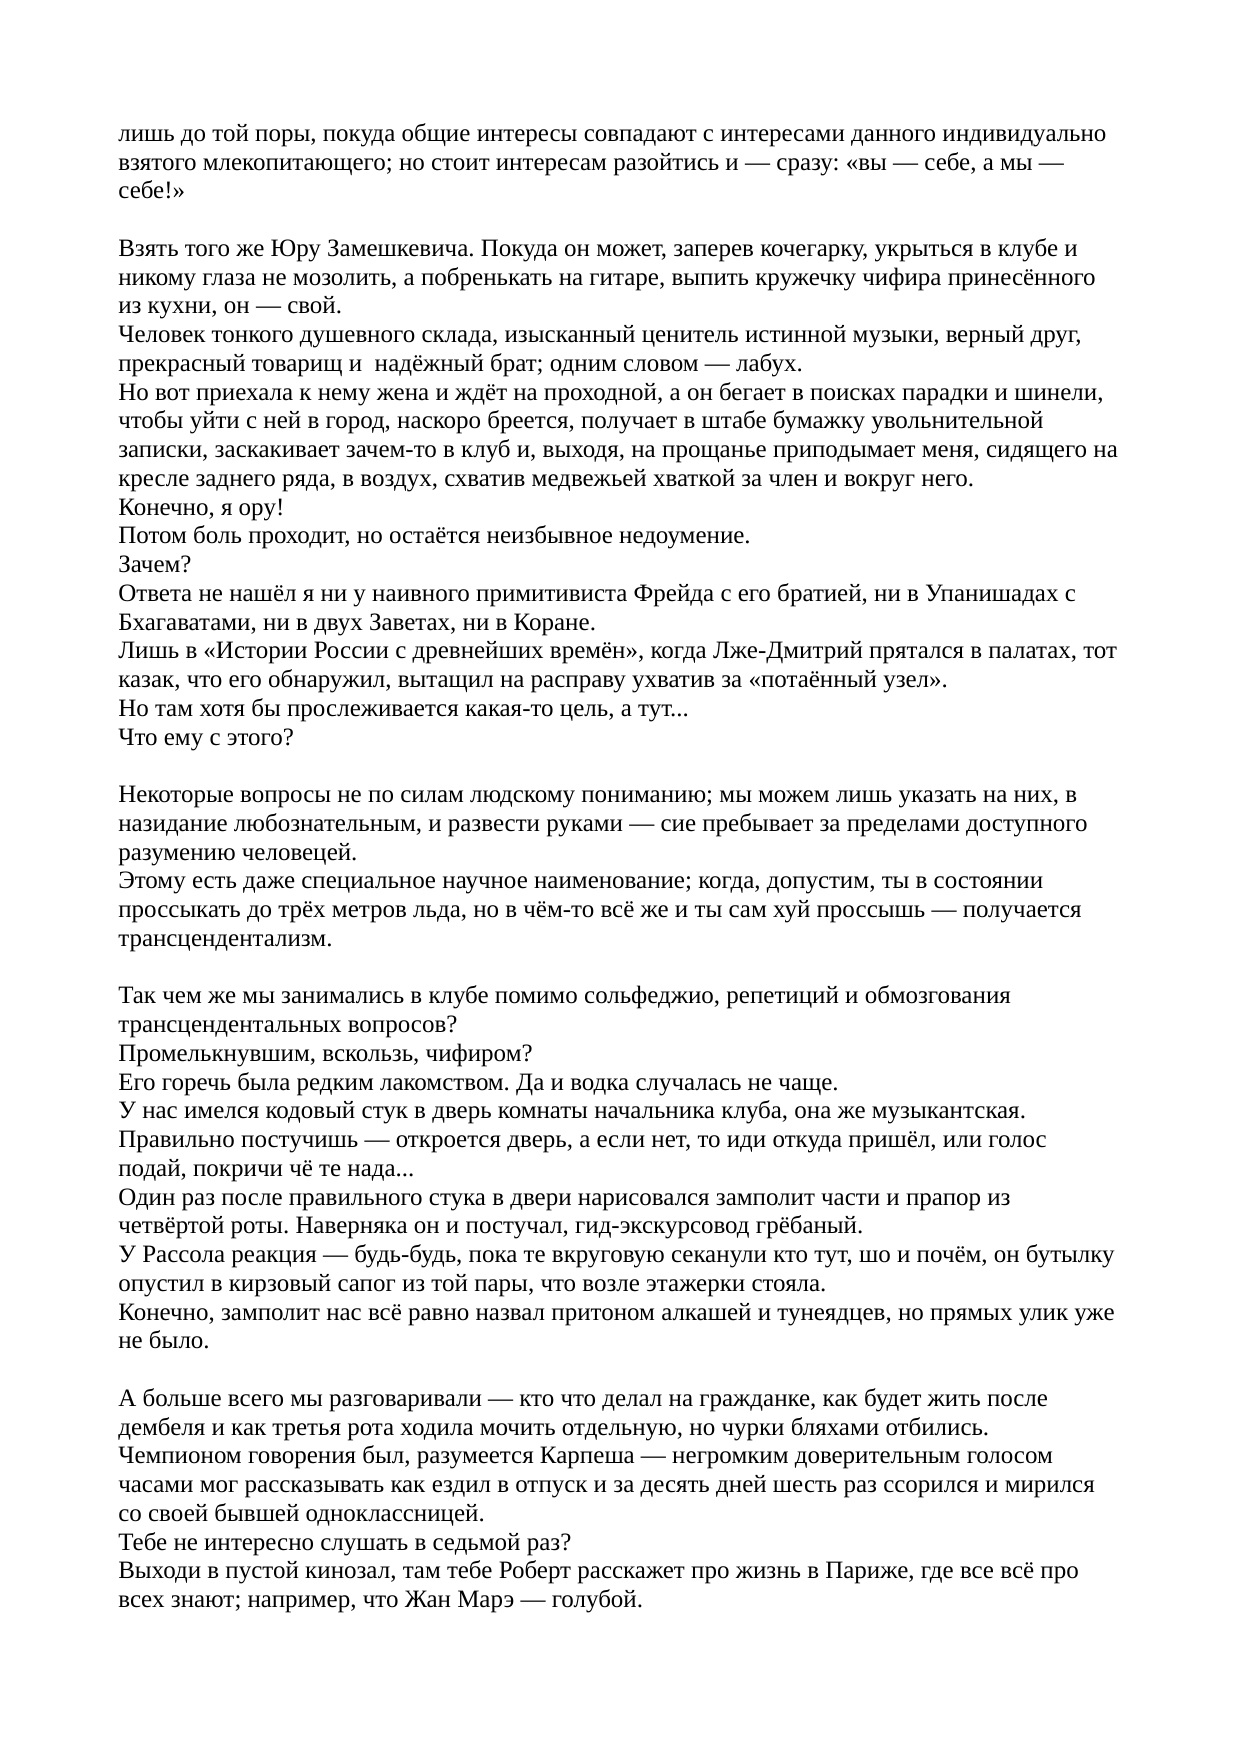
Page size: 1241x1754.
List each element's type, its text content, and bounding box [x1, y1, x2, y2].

text У Рассола реакция — будь-будь, пока те вкруговую секанули кто тут, шо и почём, он бутылку опустил в кирзовый сапог из той пары, что возле этажерки стояла. [118, 1239, 1122, 1297]
text Ответа не нашёл я ни у наивного примитивиста Фрейда с его братией, ни в Упанишадах с Бхагаватами, ни в двух Заветах, ни в Коране. [118, 578, 1122, 636]
text Человек тонкого душевного склада, изысканный ценитель истинной музыки, верный друг, прекрасный товарищ и надёжный брат; одним словом — лабух. [118, 319, 1122, 377]
text Правильно постучишь — откроется дверь, а если нет, то иди откуда пришёл, или голос подай, покричи чё те нада... [118, 1124, 1122, 1182]
text У нас имелся кодовый стук в дверь комнаты начальника клуба, она же музыкантская. [118, 1096, 1122, 1124]
text Лишь в «Истории России с древнейших времён», когда Лже-Дмитрий прятался в палатах, тот казак, что его обнаружил, вытащил на расправу ухватив за «потаённый узел». [118, 636, 1122, 693]
text Так чем же мы занимались в клубе помимо сольфеджио, репетиций и обмозгования трансцендентальных вопросов? [118, 981, 1122, 1038]
text Потом боль проходит, но остаётся неизбывное недоумение. [118, 521, 1122, 549]
text Что ему с этого? [118, 722, 1122, 751]
text Один раз после правильного стука в двери нарисовался замполит части и прапор из четвёртой роты. Наверняка он и постучал, гид-экскурсовод грёбаный. [118, 1182, 1122, 1239]
text Конечно, замполит нас всё равно назвал притоном алкашей и тунеядцев, но прямых улик уже не было. [118, 1297, 1122, 1354]
text Тебе не интересно слушать в седьмой раз? [118, 1527, 1122, 1556]
text Выходи в пустой кинозал, там тебе Роберт расскажет про жизнь в Париже, где все всё про всех знают; например, что Жан Марэ — голубой. [118, 1556, 1122, 1613]
text Но вот приехала к нему жена и ждёт на проходной, а он бегает в поисках парадки и шинели, чтобы уйти с ней в город, наскоро бреется, получает в штабе бумажку увольнительной записки, заскакивает зачем-то в клуб и, выходя, на прощанье приподымает меня, сидящего на кресле заднего ряда, в воздух, схватив медвежьей хваткой за член и вокруг него. [118, 377, 1122, 492]
text Но там хотя бы прослеживается какая-то цель, а тут... [118, 693, 1122, 722]
text Этому есть даже специальное научное наименование; когда, допустим, ты в состоянии проссыкать до трёх метров льда, но в чём-то всё же и ты сам хуй проссышь — получается трансцендентализм. [118, 866, 1122, 952]
text Чемпионом говорения был, разумеется Карпеша — негромким доверительным голосом часами мог рассказывать как ездил в отпуск и за десять дней шесть раз ссорился и мирился со своей бывшей одноклассницей. [118, 1441, 1122, 1527]
text Некоторые вопросы не по силам людскому пониманию; мы можем лишь указать на них, в назидание любознательным, и развести руками — сие пребывает за пределами доступного разумению человецей. [118, 779, 1122, 866]
text Взять того же Юру Замешкевича. Покуда он может, заперев кочегарку, укрыться в клубе и никому глаза не мозолить, а побренькать на гитаре, выпить кружечку чифира принесённого из кухни, он — свой. [118, 233, 1122, 319]
text А больше всего мы разговаривали — кто что делал на гражданке, как будет жить после дембеля и как третья рота ходила мочить отдельную, но чурки бляхами отбились. [118, 1383, 1122, 1441]
text Его горечь была редким лакомством. Да и водка случалась не чаще. [118, 1067, 1122, 1096]
text Промелькнувшим, вскользь, чифиром? [118, 1038, 1122, 1067]
text Конечно, я ору! [118, 492, 1122, 521]
text лишь до той поры, покуда общие интересы совпадают с интересами данного индивидуально взятого млекопитающего; но стоит интересам разойтись и — сразу: «вы — себе, а мы — себе!» [118, 118, 1122, 204]
text Зачем? [118, 549, 1122, 578]
